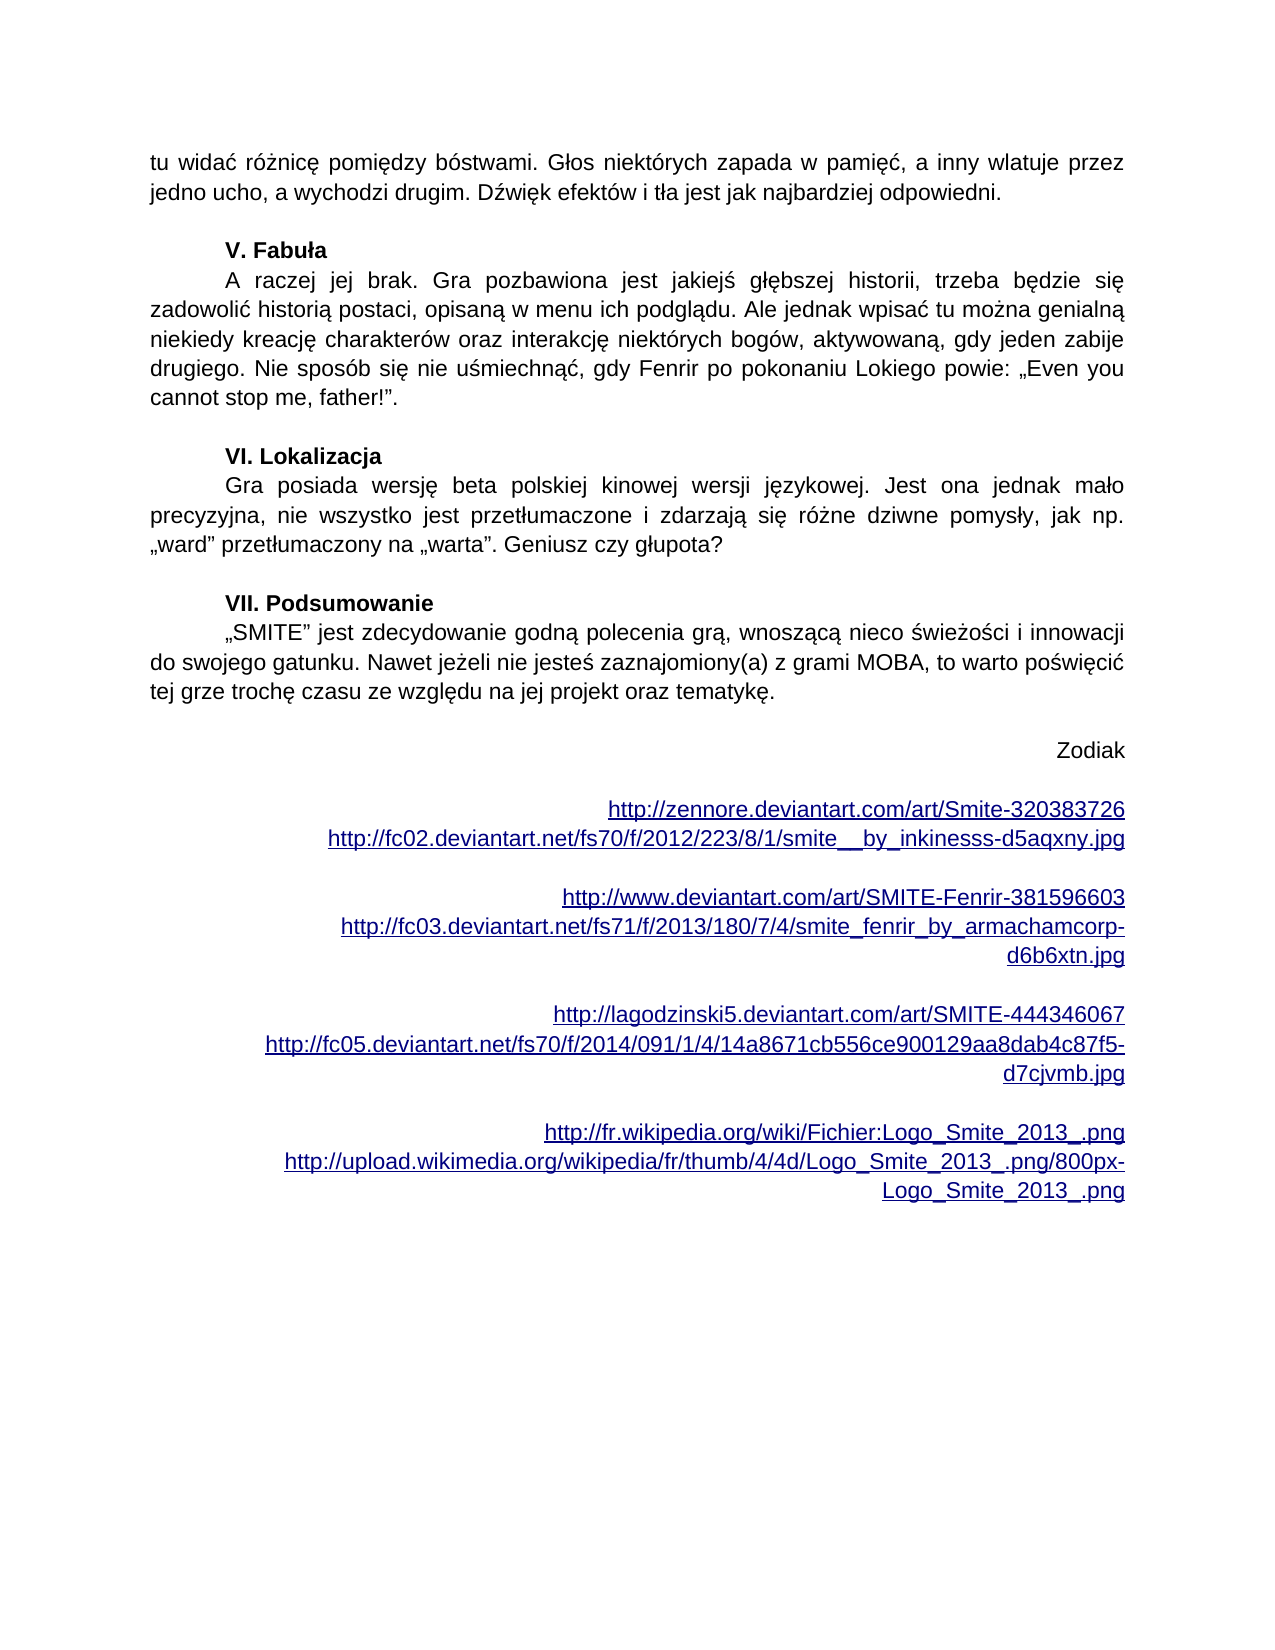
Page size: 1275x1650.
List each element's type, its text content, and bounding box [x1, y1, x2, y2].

text VI. Lokalizacja [150, 444, 1125, 469]
text http://fc05.deviantart.net/fs70/f/2014/091/1/4/14a8671cb556ce900129aa8dab4c87f5-d7cjvmb.jpg [150, 1031, 1125, 1086]
text tu widać różnicę pomiędzy bóstwami. Głos niektórych zapada w pamięć, a inny wlatuje przez jedno ucho, a wychodzi drugim. Dźwięk efektów i tła jest jak najbardziej odpowiedni. [150, 150, 1125, 205]
text http://fr.wikipedia.org/wiki/Fichier:Logo_Smite_2013_.png [150, 1119, 1125, 1145]
text http://zennore.deviantart.com/art/Smite-320383726 [150, 796, 1125, 822]
text http://www.deviantart.com/art/SMITE-Fenrir-381596603 [150, 884, 1125, 910]
text http://lagodzinski5.deviantart.com/art/SMITE-444346067 [150, 1002, 1125, 1027]
text „SMITE” jest zdecydowanie godną polecenia grą, wnoszącą nieco świeżości i innowacji do swojego gatunku. Nawet jeżeli nie jesteś zaznajomiony(a) z grami MOBA, to warto poświęcić tej grze trochę czasu ze względu na jej projekt oraz tematykę. [150, 620, 1125, 704]
text V. Fabuła [150, 238, 1125, 264]
text http://fc02.deviantart.net/fs70/f/2012/223/8/1/smite__by_inkinesss-d5aqxny.jpg [150, 826, 1125, 851]
text A raczej jej brak. Gra pozbawiona jest jakiejś głębszej historii, trzeba będzie się zadowolić historią postaci, opisaną w menu ich podglądu. Ale jednak wpisać tu można genialną niekiedy kreację charakterów oraz interakcję niektórych bogów, aktywowaną, gdy jeden zabije drugiego. Nie sposób się nie uśmiechnąć, gdy Fenrir po pokonaniu Lokiego powie: „Even you cannot stop me, father!”. [150, 267, 1125, 411]
text Gra posiada wersję beta polskiej kinowej wersji językowej. Jest ona jednak mało precyzyjna, nie wszystko jest przetłumaczone i zdarzają się różne dziwne pomysły, jak np. „ward” przetłumaczony na „warta”. Geniusz czy głupota? [150, 473, 1125, 557]
text VII. Podsumowanie [150, 591, 1125, 616]
text http://upload.wikimedia.org/wikipedia/fr/thumb/4/4d/Logo_Smite_2013_.png/800px-Logo_Smite_2013_.png [150, 1149, 1125, 1204]
text Zodiak [150, 737, 1125, 763]
text http://fc03.deviantart.net/fs71/f/2013/180/7/4/smite_fenrir_by_armachamcorp-d6b6xtn.jpg [150, 914, 1125, 969]
